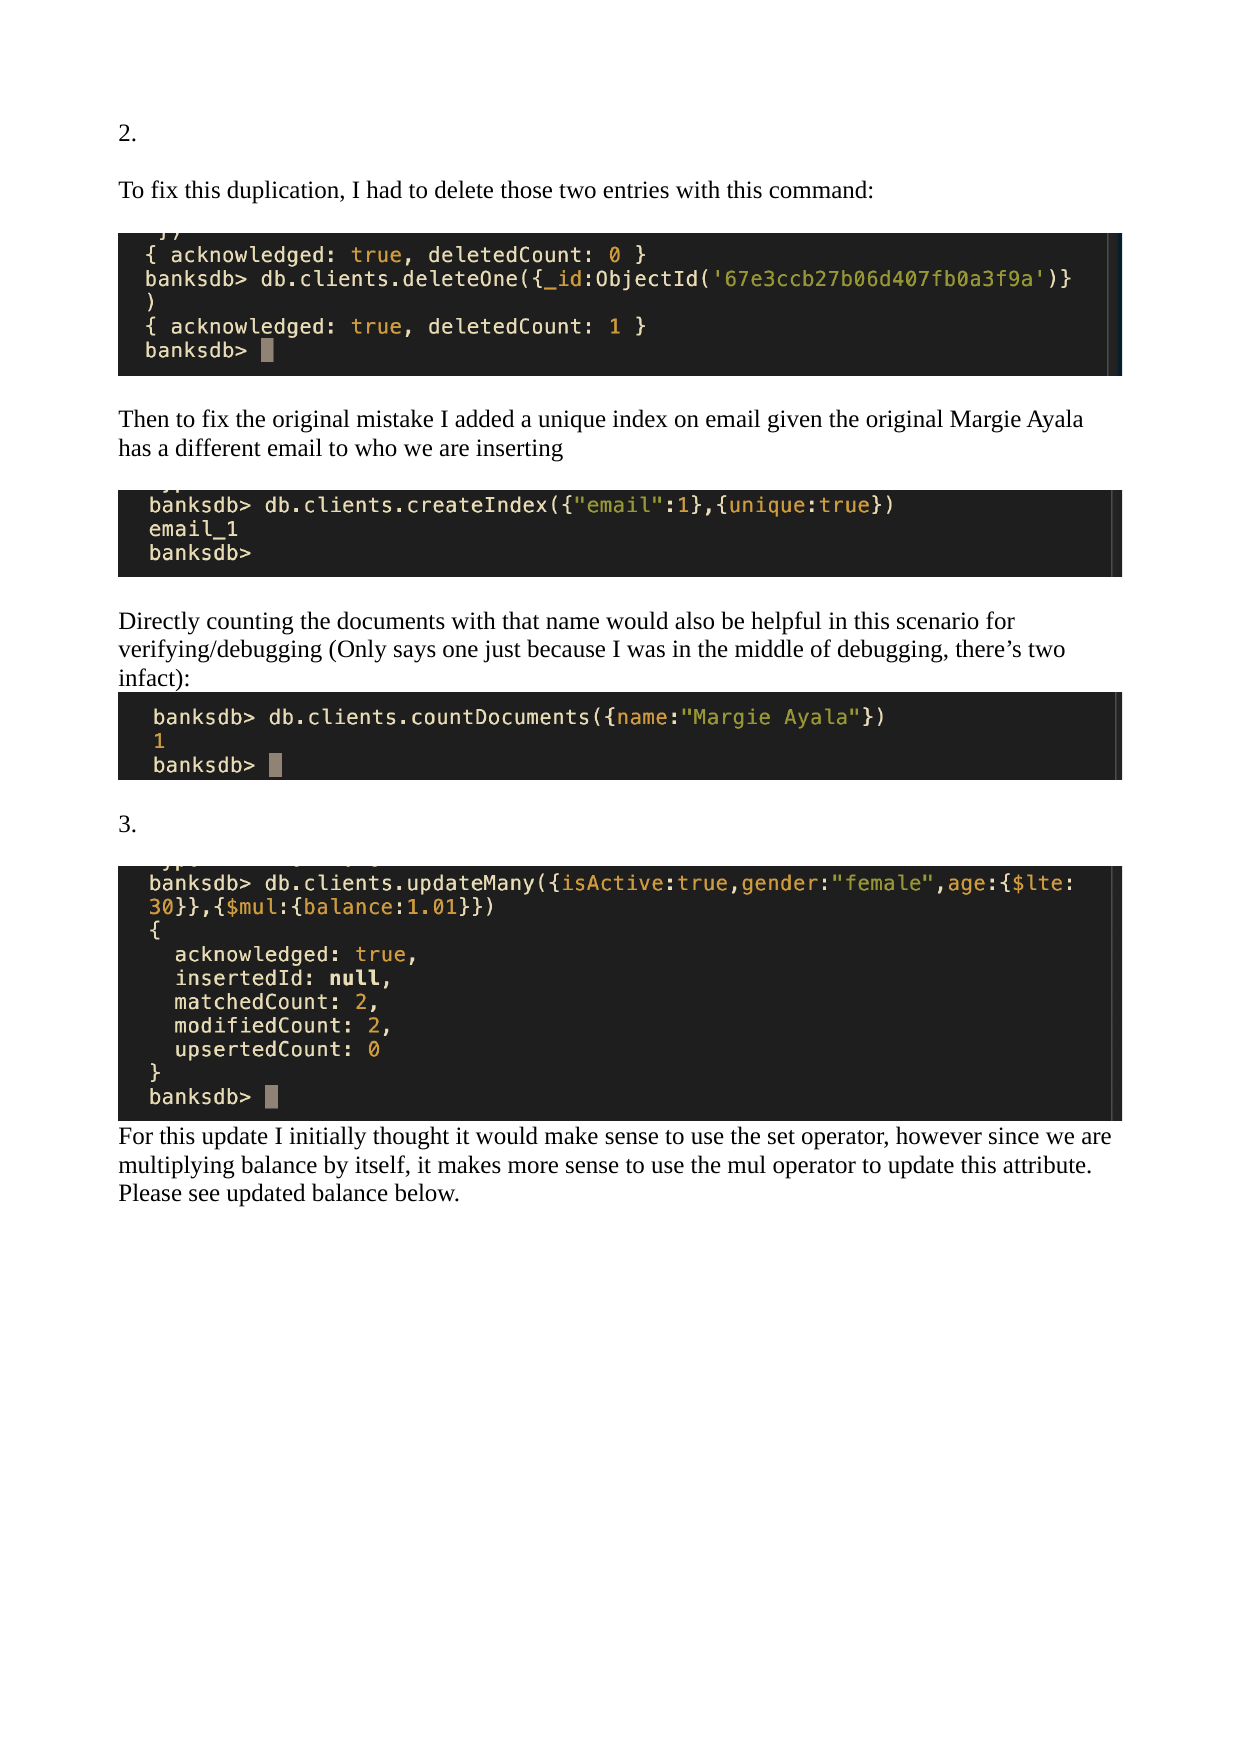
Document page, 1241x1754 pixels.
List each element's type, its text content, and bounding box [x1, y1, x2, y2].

picture [118, 490, 1123, 577]
text To fix this duplication, I had to delete those two entries with this command: [118, 176, 1122, 204]
text Please see updated balance below. [118, 1178, 1122, 1207]
picture [118, 866, 1123, 1121]
text For this update I initially thought it would make sense to use the set operator, however since we are multiplying balance by itself, it makes more sense to use the mul operator to update this attribute. [118, 1121, 1122, 1178]
text 2. [118, 118, 1122, 147]
text Directly counting the documents with that name would also be helpful in this scenario for verifying/debugging (Only says one just because I was in the middle of debugging, there’s two infact): [118, 606, 1122, 692]
picture [118, 692, 1123, 780]
text Then to fix the original mistake I added a unique index on email given the original Margie Ayala has a different email to who we are inserting [118, 404, 1122, 462]
text 3. [118, 809, 1122, 837]
picture [118, 233, 1123, 376]
